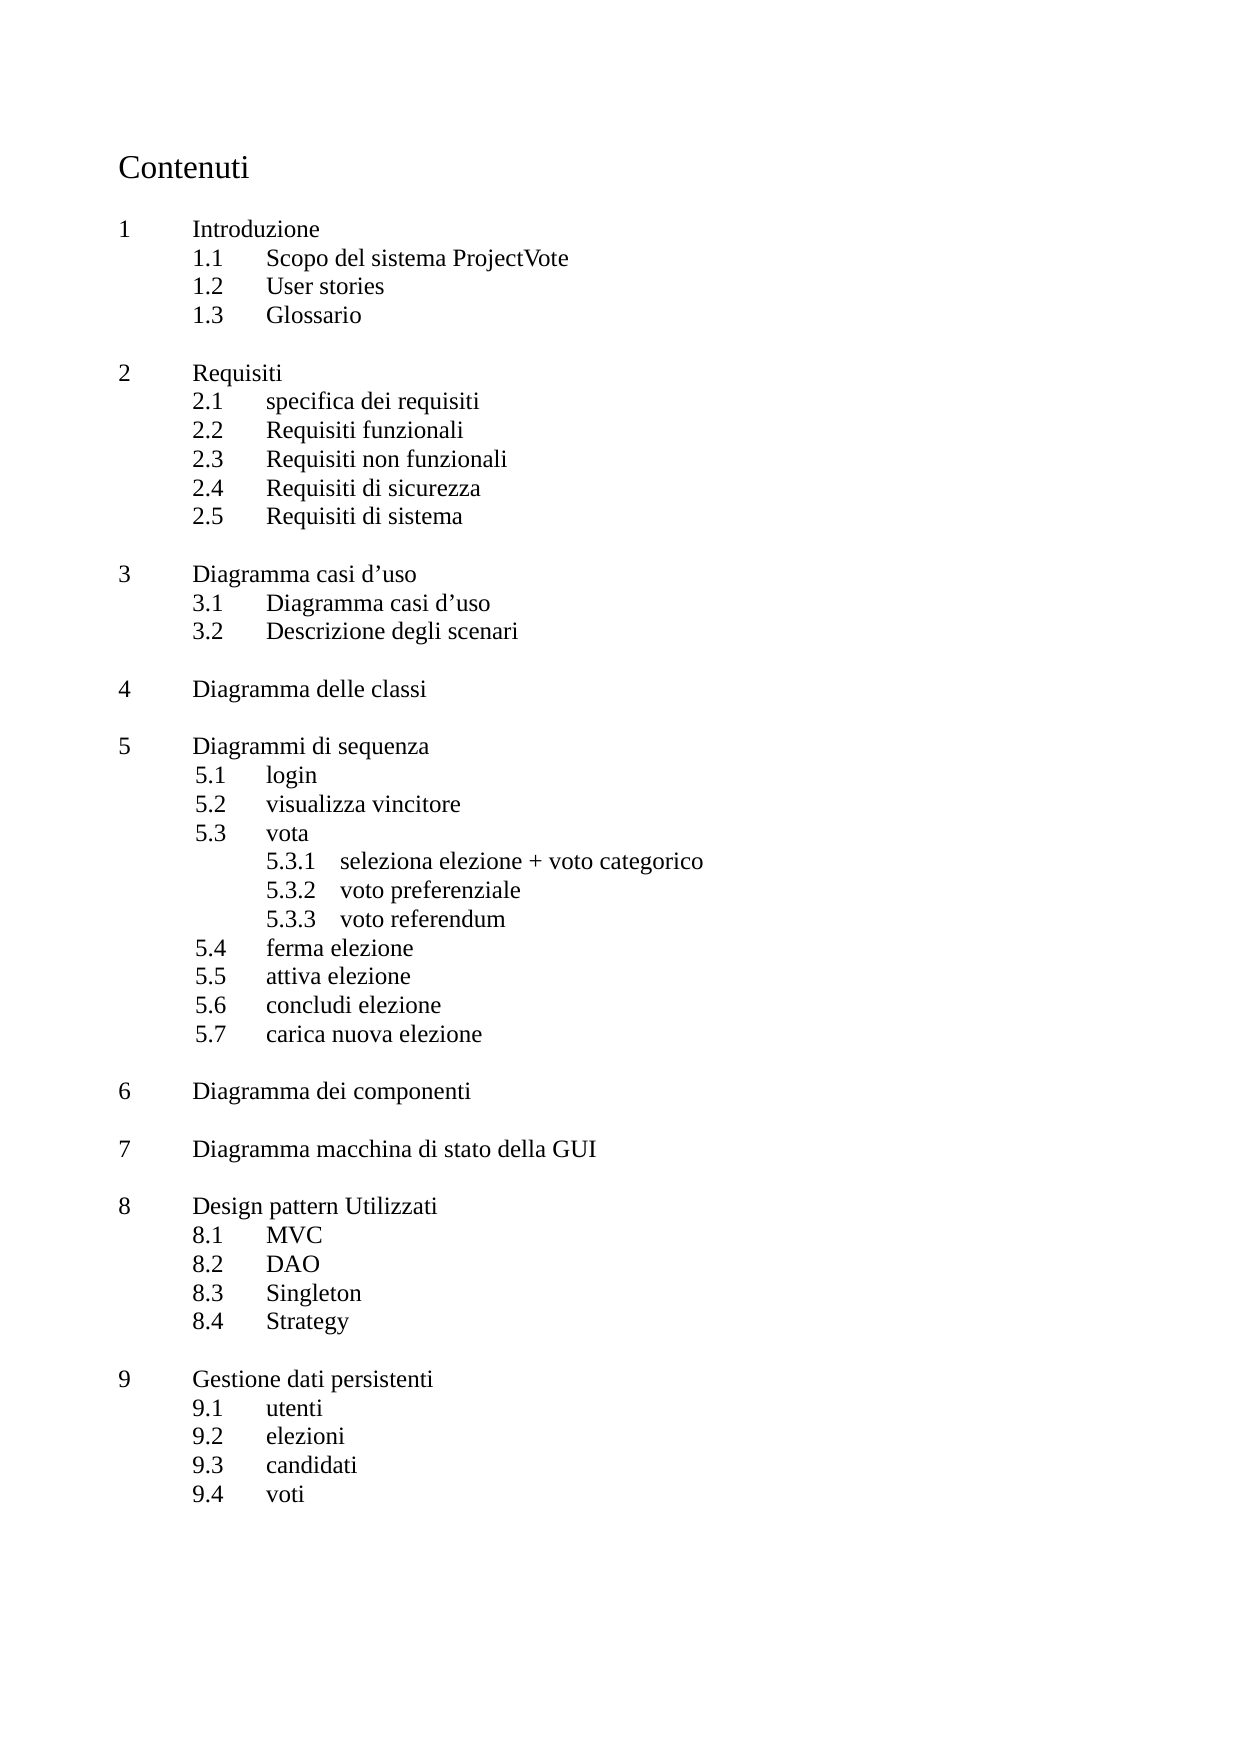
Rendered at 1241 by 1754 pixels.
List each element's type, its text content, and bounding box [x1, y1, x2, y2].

text 7 Diagramma macchina di stato della GUI [118, 1134, 1122, 1163]
text 5.6 concludi elezione [118, 990, 1122, 1019]
text 8.4 Strategy [118, 1306, 1122, 1335]
text 8.2 DAO [118, 1249, 1122, 1278]
text 3.2 Descrizione degli scenari [118, 616, 1122, 645]
text 5.3 vota [118, 818, 1122, 846]
text 5.2 visualizza vincitore [118, 789, 1122, 818]
text 3.1 Diagramma casi d’uso [118, 588, 1122, 616]
text 8.3 Singleton [118, 1278, 1122, 1306]
text 5.5 attiva elezione [118, 961, 1122, 990]
text 5 Diagrammi di sequenza [118, 731, 1122, 760]
text 5.3.1 seleziona elezione + voto categorico [118, 846, 1122, 875]
text 2.5 Requisiti di sistema [118, 501, 1122, 530]
text 8.1 MVC [118, 1220, 1122, 1249]
text 4 Diagramma delle classi [118, 674, 1122, 703]
text 3 Diagramma casi d’uso [118, 559, 1122, 588]
text 2 Requisiti [118, 358, 1122, 386]
text 5.4 ferma elezione [118, 933, 1122, 961]
text 2.2 Requisiti funzionali [118, 415, 1122, 444]
text 1.3 Glossario [118, 300, 1122, 329]
text 9.1 utenti [118, 1393, 1122, 1421]
text 9.4 voti [118, 1479, 1122, 1508]
text 2.4 Requisiti di sicurezza [118, 473, 1122, 501]
text 9.3 candidati [118, 1450, 1122, 1479]
text 8 Design pattern Utilizzati [118, 1191, 1122, 1220]
text 5.3.3 voto referendum [118, 904, 1122, 933]
text 2.3 Requisiti non funzionali [118, 444, 1122, 473]
text Contenuti [118, 147, 1122, 185]
text 5.7 carica nuova elezione [118, 1019, 1122, 1048]
text 1 Introduzione [118, 214, 1122, 243]
text 2.1 specifica dei requisiti [118, 386, 1122, 415]
text 1.1 Scopo del sistema ProjectVote [118, 243, 1122, 271]
text 9.2 elezioni [118, 1421, 1122, 1450]
text 1.2 User stories [118, 271, 1122, 300]
text 6 Diagramma dei componenti [118, 1076, 1122, 1105]
text 5.3.2 voto preferenziale [118, 875, 1122, 904]
text 5.1 login [118, 760, 1122, 789]
text 9 Gestione dati persistenti [118, 1364, 1122, 1393]
